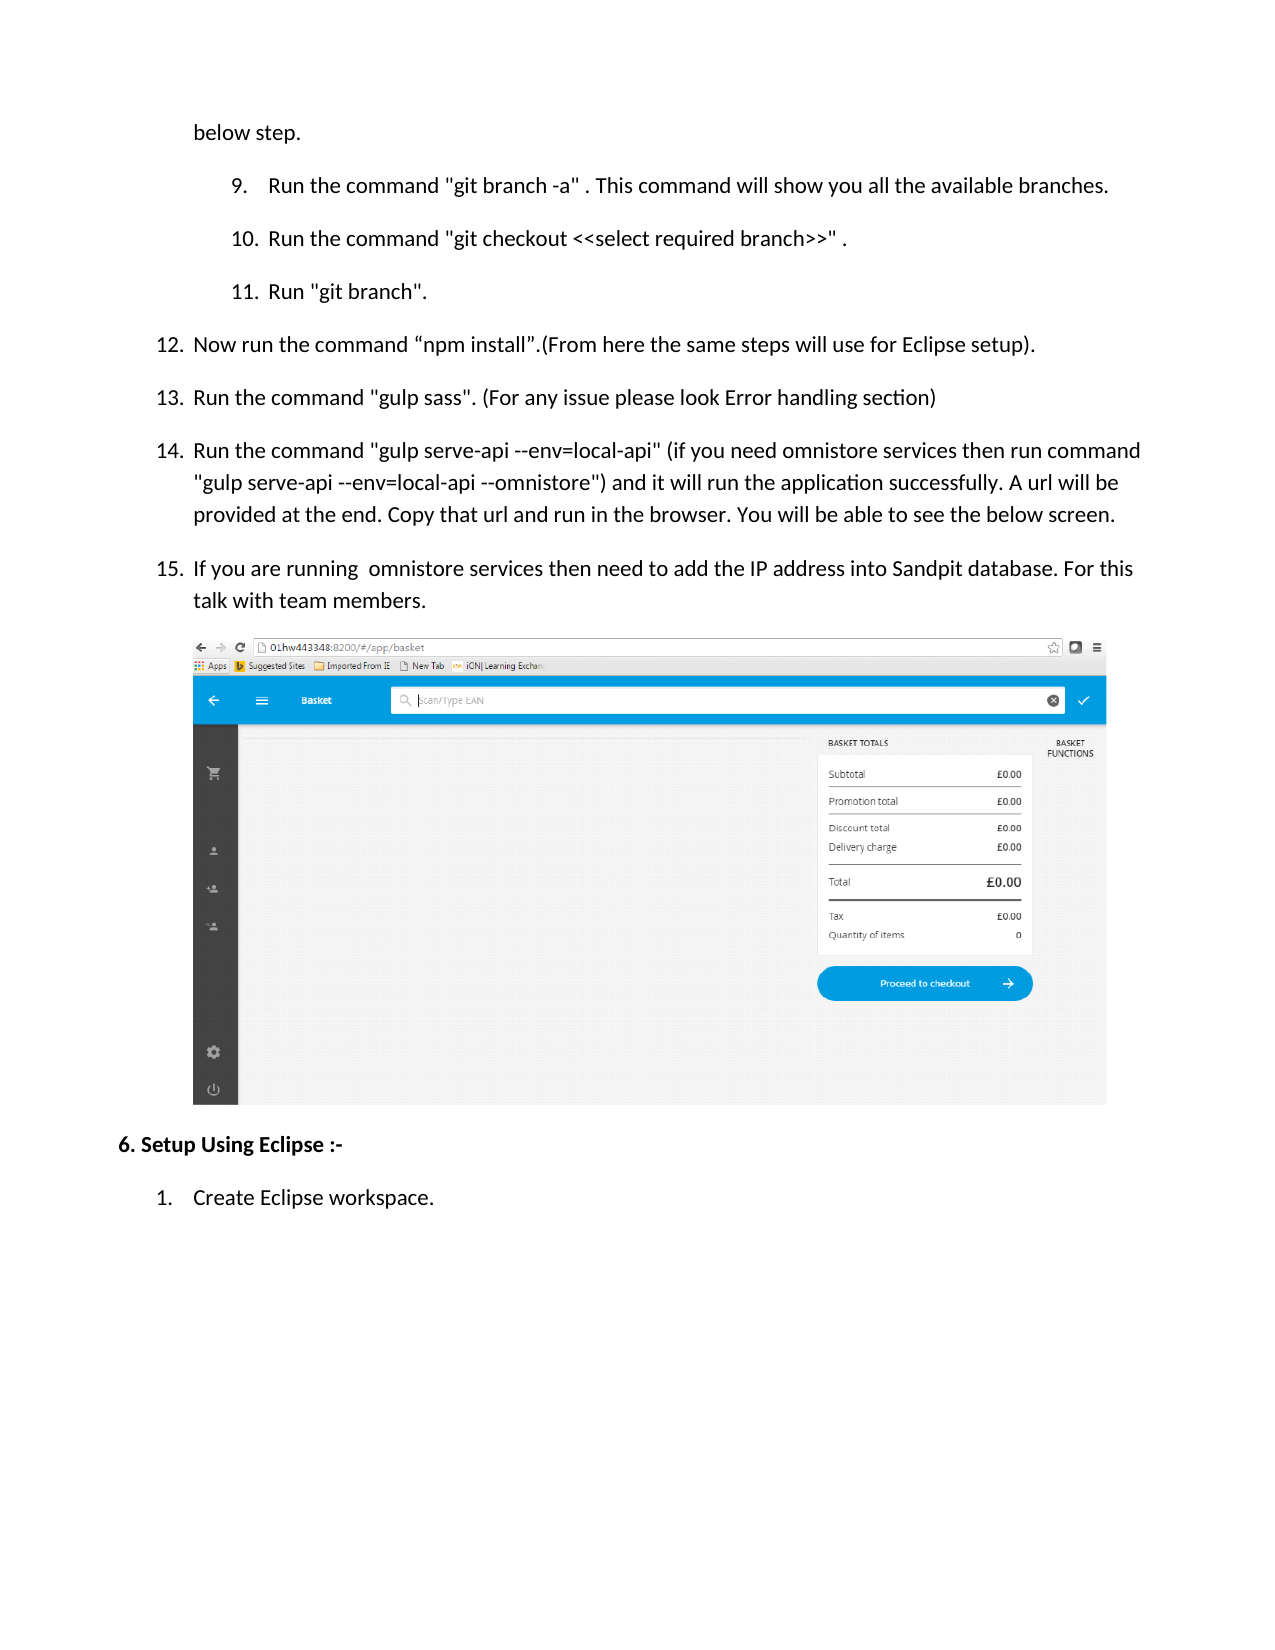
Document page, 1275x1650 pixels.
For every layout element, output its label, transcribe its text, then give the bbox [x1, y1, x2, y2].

list below step. [156, 118, 1157, 146]
list Run the command "gulp sass". (For any issue please look Error handling section) [156, 383, 1157, 411]
list Run the command "gulp serve-api --env=local-api" (if you need omnistore services then run command "gulp serve-api --env=local-api --omnistore") and it will run the application successfully. A url will be provided at the end. Copy that url and run in the browser. You will be able to see the below screen. [156, 436, 1157, 529]
list Run "git branch". [231, 277, 1157, 305]
list Now run the command “npm install”.(From here the same steps will use for Eclipse setup). [156, 330, 1157, 358]
list If you are running omnistore services then need to add the IP address into Sandpit database. For this talk with team members. [156, 554, 1157, 614]
text 6. Setup Using Eclipse :- [118, 1130, 1157, 1158]
list Run the command "git branch -a" . This command will show you all the available branches. [231, 171, 1157, 199]
list Run the command "git checkout <<select required branch>>" . [231, 224, 1157, 252]
list Create Eclipse workspace. [156, 1183, 1157, 1211]
